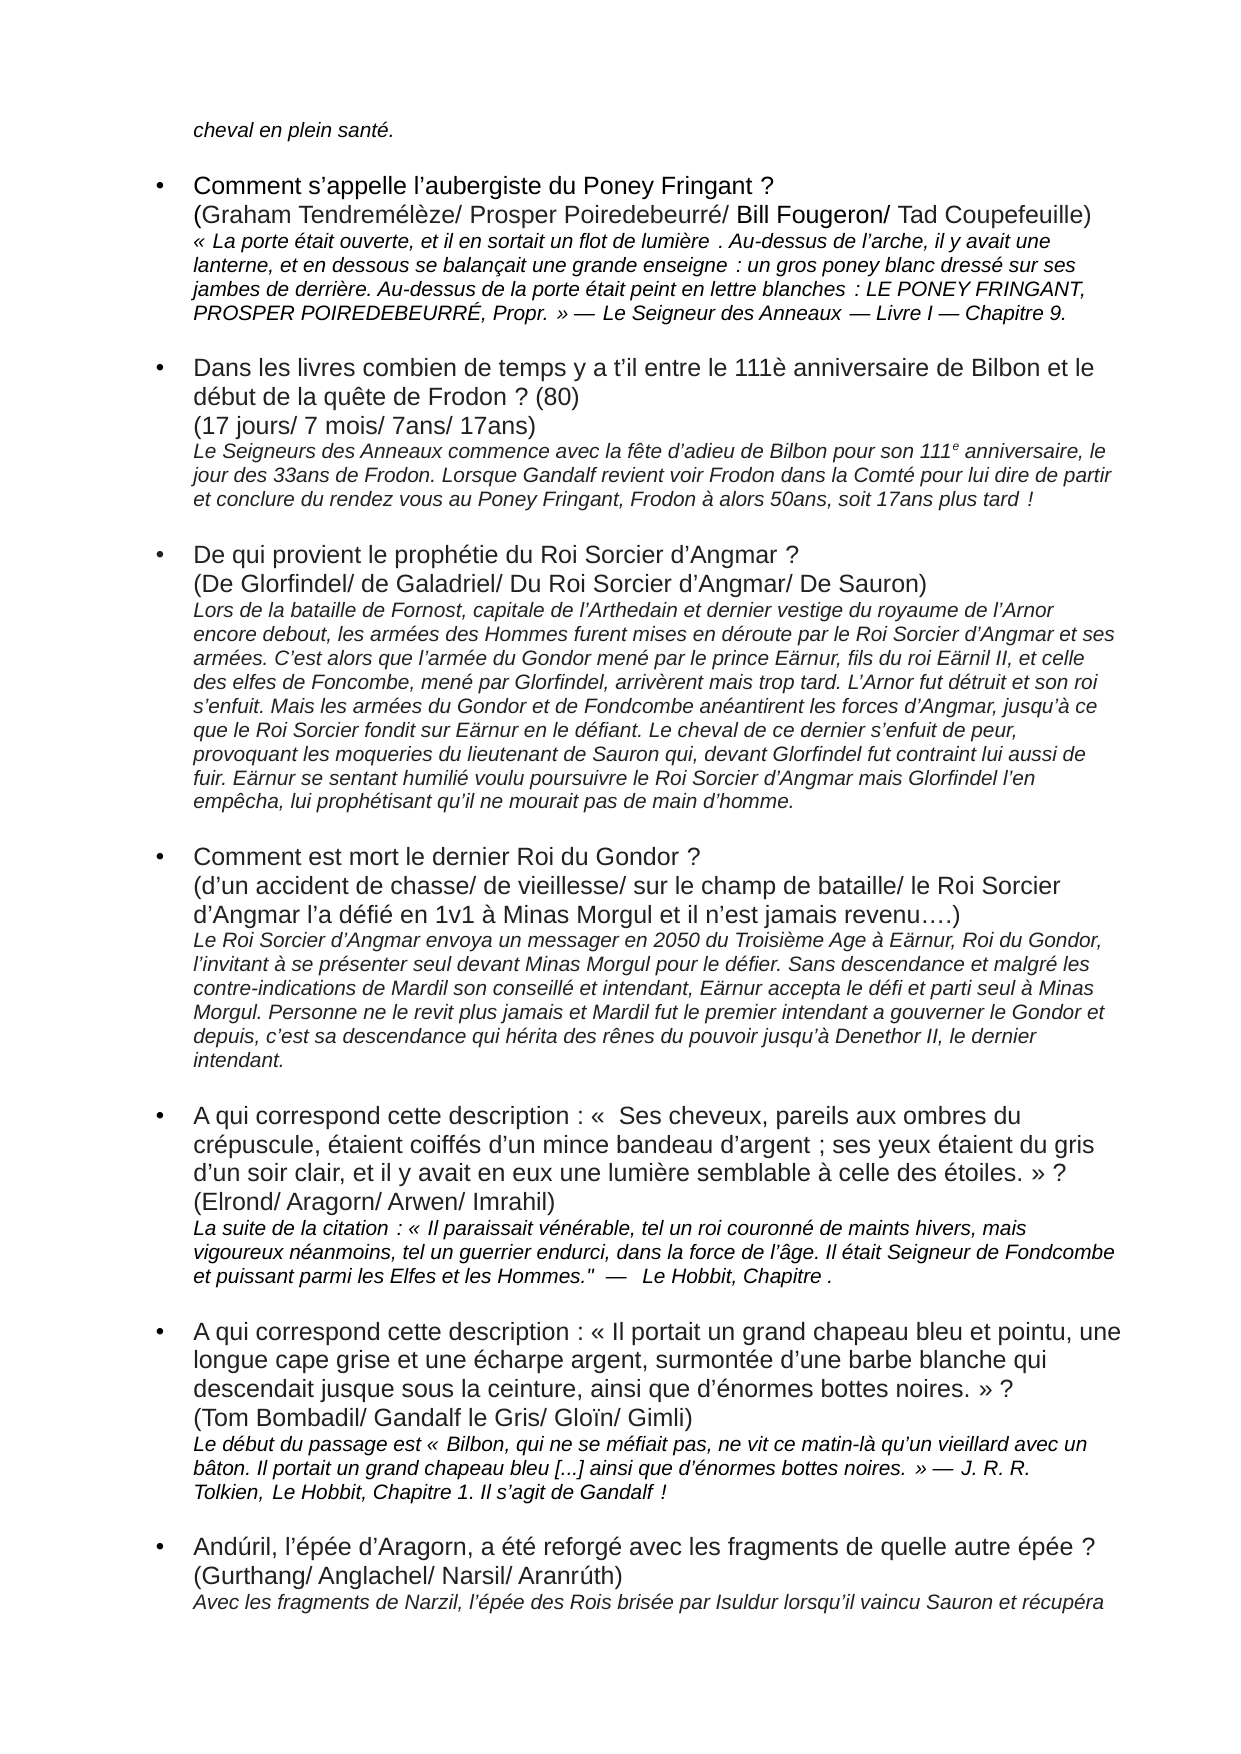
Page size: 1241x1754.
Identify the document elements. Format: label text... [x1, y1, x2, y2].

list cheval en plein santé. [156, 118, 1122, 171]
list De qui provient le prophétie du Roi Sorcier d’Angmar ? (De Glorfindel/ de Galadriel/ Du Roi Sorcier d’Angmar/ De Sauron) Lors de la bataille de Fornost, capitale de l’Arthedain et dernier vestige du royaume de l’Arnor encore debout, les armées des Hommes furent mises en déroute par le Roi Sorcier d’Angmar et ses armées. C’est alors que l’armée du Gondor mené par le prince Eärnur, fils du roi Eärnil II, et celle des elfes de Foncombe, mené par Glorfindel, arrivèrent mais trop tard. L’Arnor fut détruit et son roi s’enfuit. Mais les armées du Gondor et de Fondcombe anéantirent les forces d’Angmar, jusqu’à ce que le Roi Sorcier fondit sur Eärnur en le défiant. Le cheval de ce dernier s’enfuit de peur, provoquant les moqueries du lieutenant de Sauron qui, devant Glorfindel fut contraint lui aussi de fuir. Eärnur se sentant humilié voulu poursuivre le Roi Sorcier d’Angmar mais Glorfindel l’en empêcha, lui prophétisant qu’il ne mourait pas de main d’homme. [156, 540, 1122, 842]
list Dans les livres combien de temps y a t’il entre le 111è anniversaire de Bilbon et le début de la quête de Frodon ? (80) (17 jours/ 7 mois/ 7ans/ 17ans) Le Seigneurs des Anneaux commence avec la fête d’adieu de Bilbon pour son 111e anniversaire, le jour des 33ans de Frodon. Lorsque Gandalf revient voir Frodon dans la Comté pour lui dire de partir et conclure du rendez vous au Poney Fringant, Frodon à alors 50ans, soit 17ans plus tard ! [156, 353, 1122, 540]
list Andúril, l’épée d’Aragorn, a été reforgé avec les fragments de quelle autre épée ? (Gurthang/ Anglachel/ Narsil/ Aranrúth) Avec les fragments de Narzil, l’épée des Rois brisée par Isuldur lorsqu’il vaincu Sauron et récupéra [156, 1532, 1122, 1614]
list Comment est mort le dernier Roi du Gondor ? (d’un accident de chasse/ de vieillesse/ sur le champ de bataille/ le Roi Sorcier d’Angmar l’a défié en 1v1 à Minas Morgul et il n’est jamais revenu….) Le Roi Sorcier d’Angmar envoya un messager en 2050 du Troisième Age à Eärnur, Roi du Gondor, l’invitant à se présenter seul devant Minas Morgul pour le défier. Sans descendance et malgré les contre-indications de Mardil son conseillé et intendant, Eärnur accepta le défi et parti seul à Minas Morgul. Personne ne le revit plus jamais et Mardil fut le premier intendant a gouverner le Gondor et depuis, c’est sa descendance qui hérita des rênes du pouvoir jusqu’à Denethor II, le dernier intendant. [156, 842, 1122, 1101]
list A qui correspond cette description : « Il portait un grand chapeau bleu et pointu, une longue cape grise et une écharpe argent, surmontée d’une barbe blanche qui descendait jusque sous la ceinture, ainsi que d’énormes bottes noires. » ? (Tom Bombadil/ Gandalf le Gris/ Gloïn/ Gimli) Le début du passage est « Bilbon, qui ne se méfiait pas, ne vit ce matin-là qu’un vieillard avec un bâton. Il portait un grand chapeau bleu [...] ainsi que d’énormes bottes noires. » — J. R. R. Tolkien, Le Hobbit, Chapitre 1. Il s’agit de Gandalf ! [156, 1317, 1122, 1503]
list A qui correspond cette description : « Ses cheveux, pareils aux ombres du crépuscule, étaient coiffés d’un mince bandeau d’argent ; ses yeux étaient du gris d’un soir clair, et il y avait en eux une lumière semblable à celle des étoiles. » ? (Elrond/ Aragorn/ Arwen/ Imrahil) La suite de la citation : « Il paraissait vénérable, tel un roi couronné de maints hivers, mais vigoureux néanmoins, tel un guerrier endurci, dans la force de l’âge. Il était Seigneur de Fondcombe et puissant parmi les Elfes et les Hommes." — Le Hobbit, Chapitre . [156, 1101, 1122, 1317]
list Comment s’appelle l’aubergiste du Poney Fringant ? (Graham Tendremélèze/ Prosper Poiredebeurré/ Bill Fougeron/ Tad Coupefeuille) « La porte était ouverte, et il en sortait un flot de lumière . Au-dessus de l’arche, il y avait une lanterne, et en dessous se balançait une grande enseigne : un gros poney blanc dressé sur ses jambes de derrière. Au-dessus de la porte était peint en lettre blanches : LE PONEY FRINGANT, PROSPER POIREDEBEURRÉ, Propr. » — Le Seigneur des Anneaux — Livre I — Chapitre 9. [156, 171, 1122, 353]
